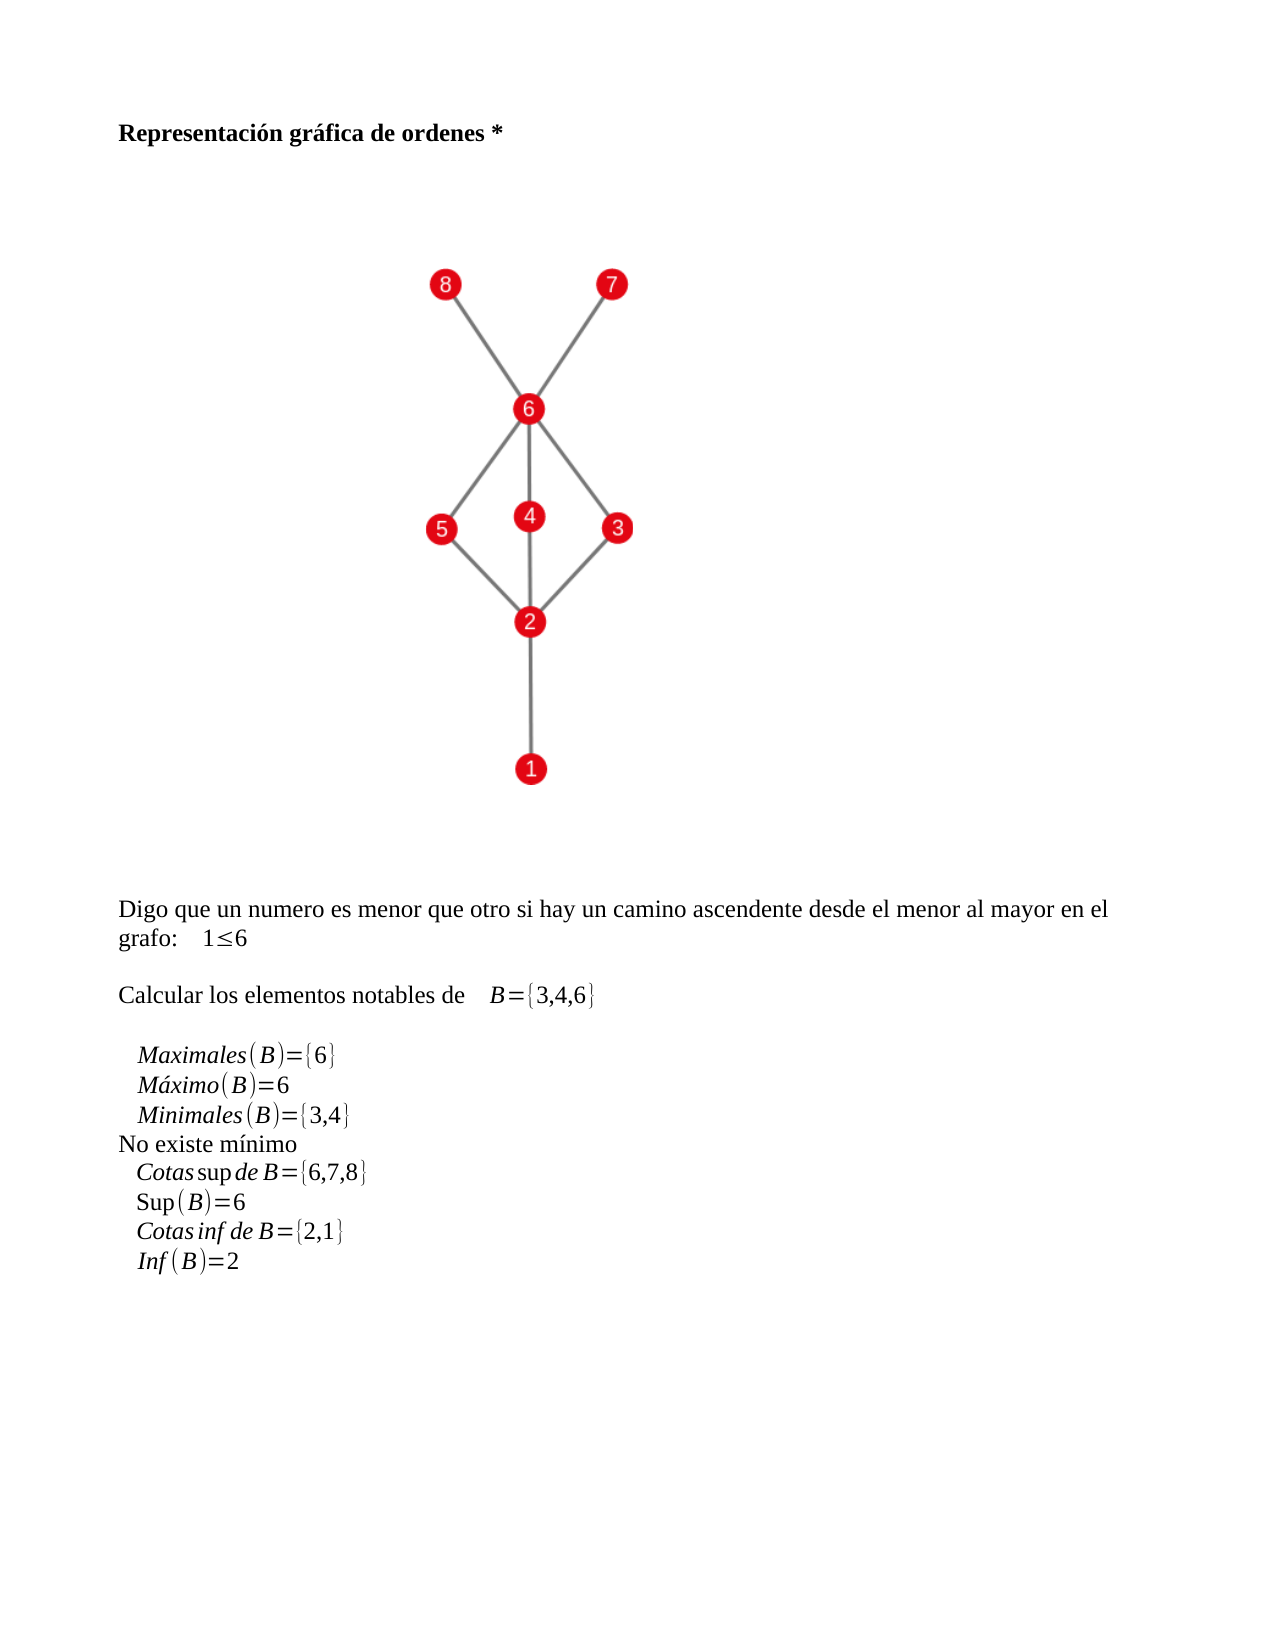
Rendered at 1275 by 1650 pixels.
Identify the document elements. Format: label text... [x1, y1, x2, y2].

text Calcular los elementos notables de [118, 981, 1157, 1011]
text Digo que un numero es menor que otro si hay un camino ascendente desde el menor al mayor en el grafo: [118, 894, 1157, 952]
text Representación gráfica de ordenes * [118, 118, 1157, 147]
picture [425, 268, 633, 785]
text No existe mínimo [118, 1129, 1157, 1158]
